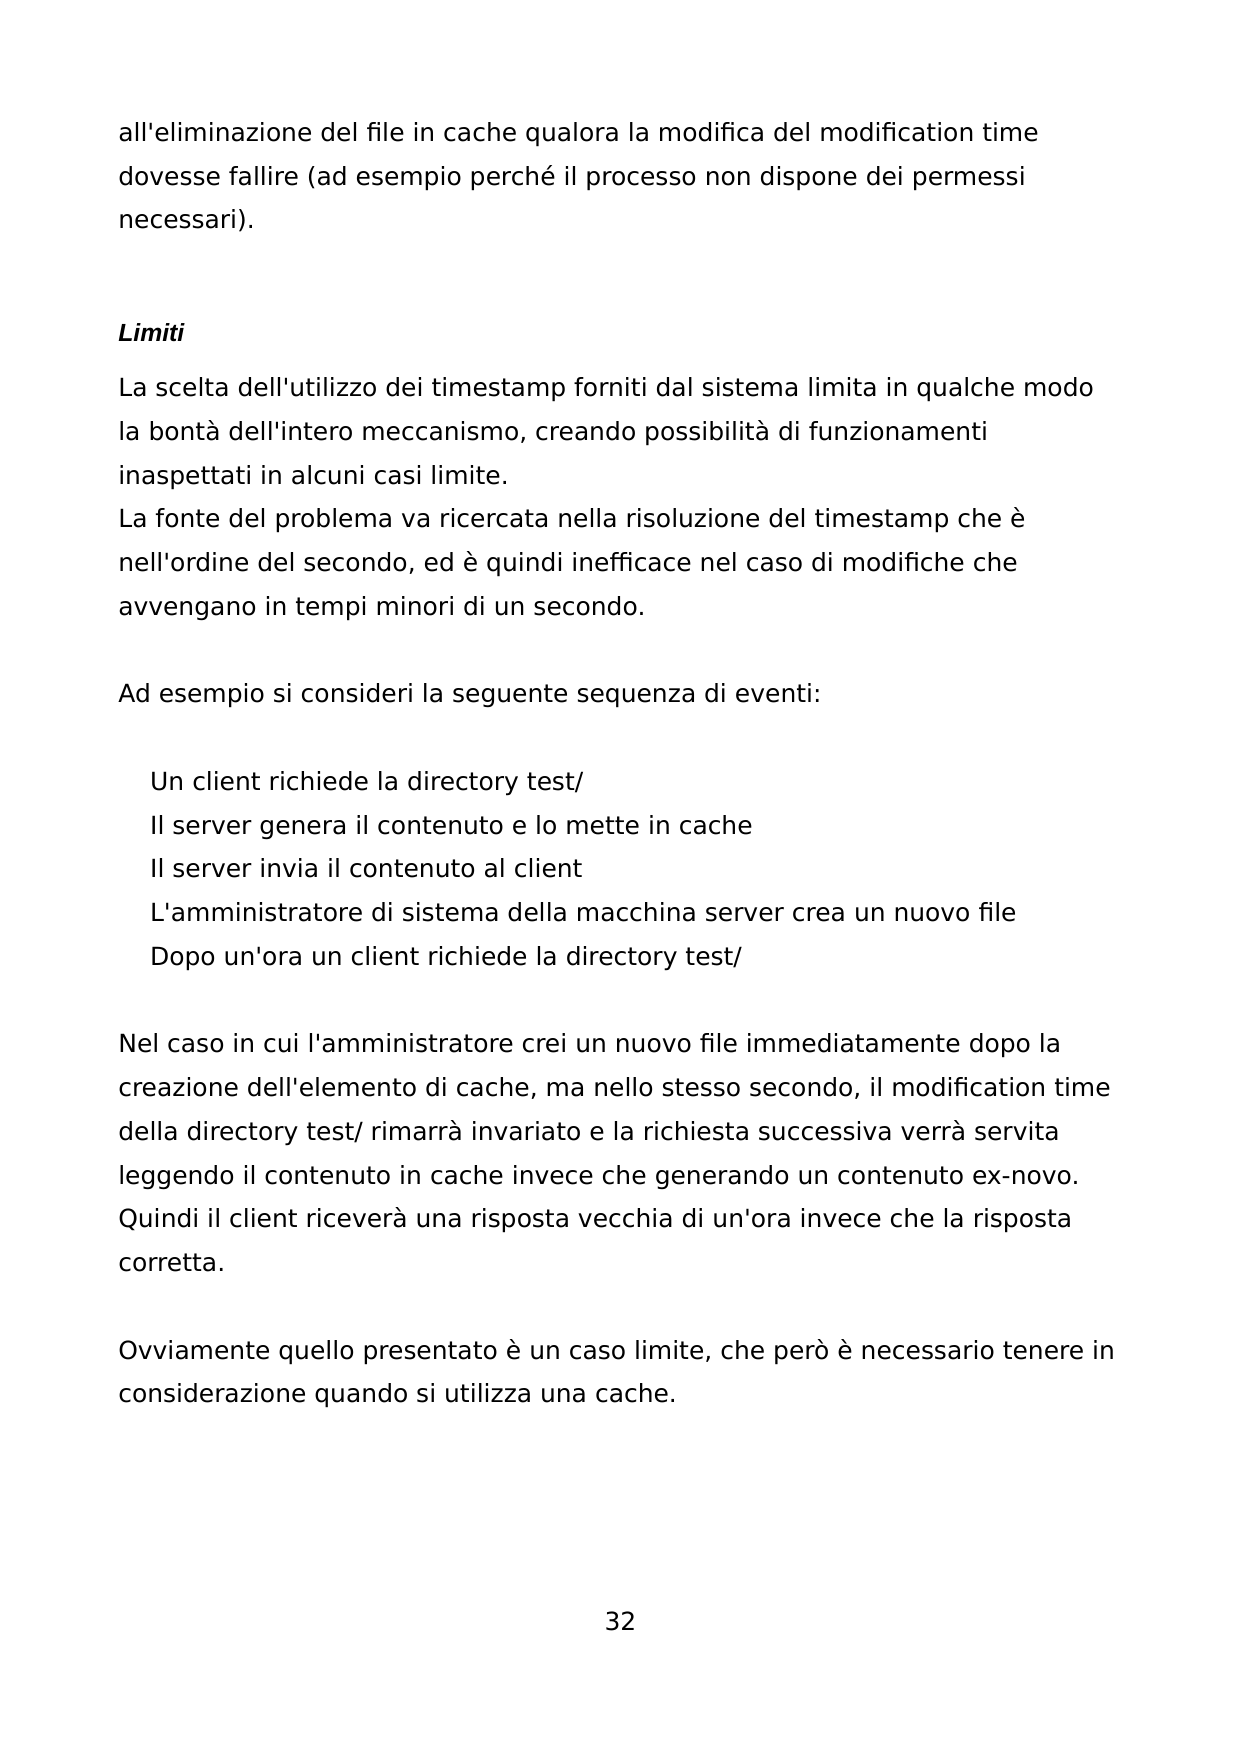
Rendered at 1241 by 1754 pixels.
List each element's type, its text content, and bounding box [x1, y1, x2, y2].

text Il server invia il contenuto al client [118, 855, 1122, 884]
text L'amministratore di sistema della macchina server crea un nuovo file [118, 898, 1122, 928]
text Il server genera il contenuto e lo mette in cache [118, 811, 1122, 840]
text all'eliminazione del file in cache qualora la modifica del modification time dovesse fallire (ad esempio perché il processo non dispone dei permessi necessari). [118, 118, 1122, 235]
text Ovviamente quello presentato è un caso limite, che però è necessario tenere in considerazione quando si utilizza una cache. [118, 1336, 1122, 1409]
subtitle Limiti [118, 318, 1122, 347]
text Dopo un'ora un client richiede la directory test/ [118, 942, 1122, 971]
text La scelta dell'utilizzo dei timestamp forniti dal sistema limita in qualche modo la bontà dell'intero meccanismo, creando possibilità di funzionamenti inaspettati in alcuni casi limite. [118, 373, 1122, 490]
text La fonte del problema va ricercata nella risoluzione del timestamp che è nell'ordine del secondo, ed è quindi inefficace nel caso di modifiche che avvengano in tempi minori di un secondo. [118, 505, 1122, 621]
text Un client richiede la directory test/ [118, 767, 1122, 796]
text Nel caso in cui l'amministratore crei un nuovo file immediatamente dopo la creazione dell'elemento di cache, ma nello stesso secondo, il modification time della directory test/ rimarrà invariato e la richiesta successiva verrà servita leggendo il contenuto in cache invece che generando un contenuto ex-novo. Quindi il client riceverà una risposta vecchia di un'ora invece che la risposta corretta. [118, 1030, 1122, 1278]
text Ad esempio si consideri la seguente sequenza di eventi: [118, 680, 1122, 709]
